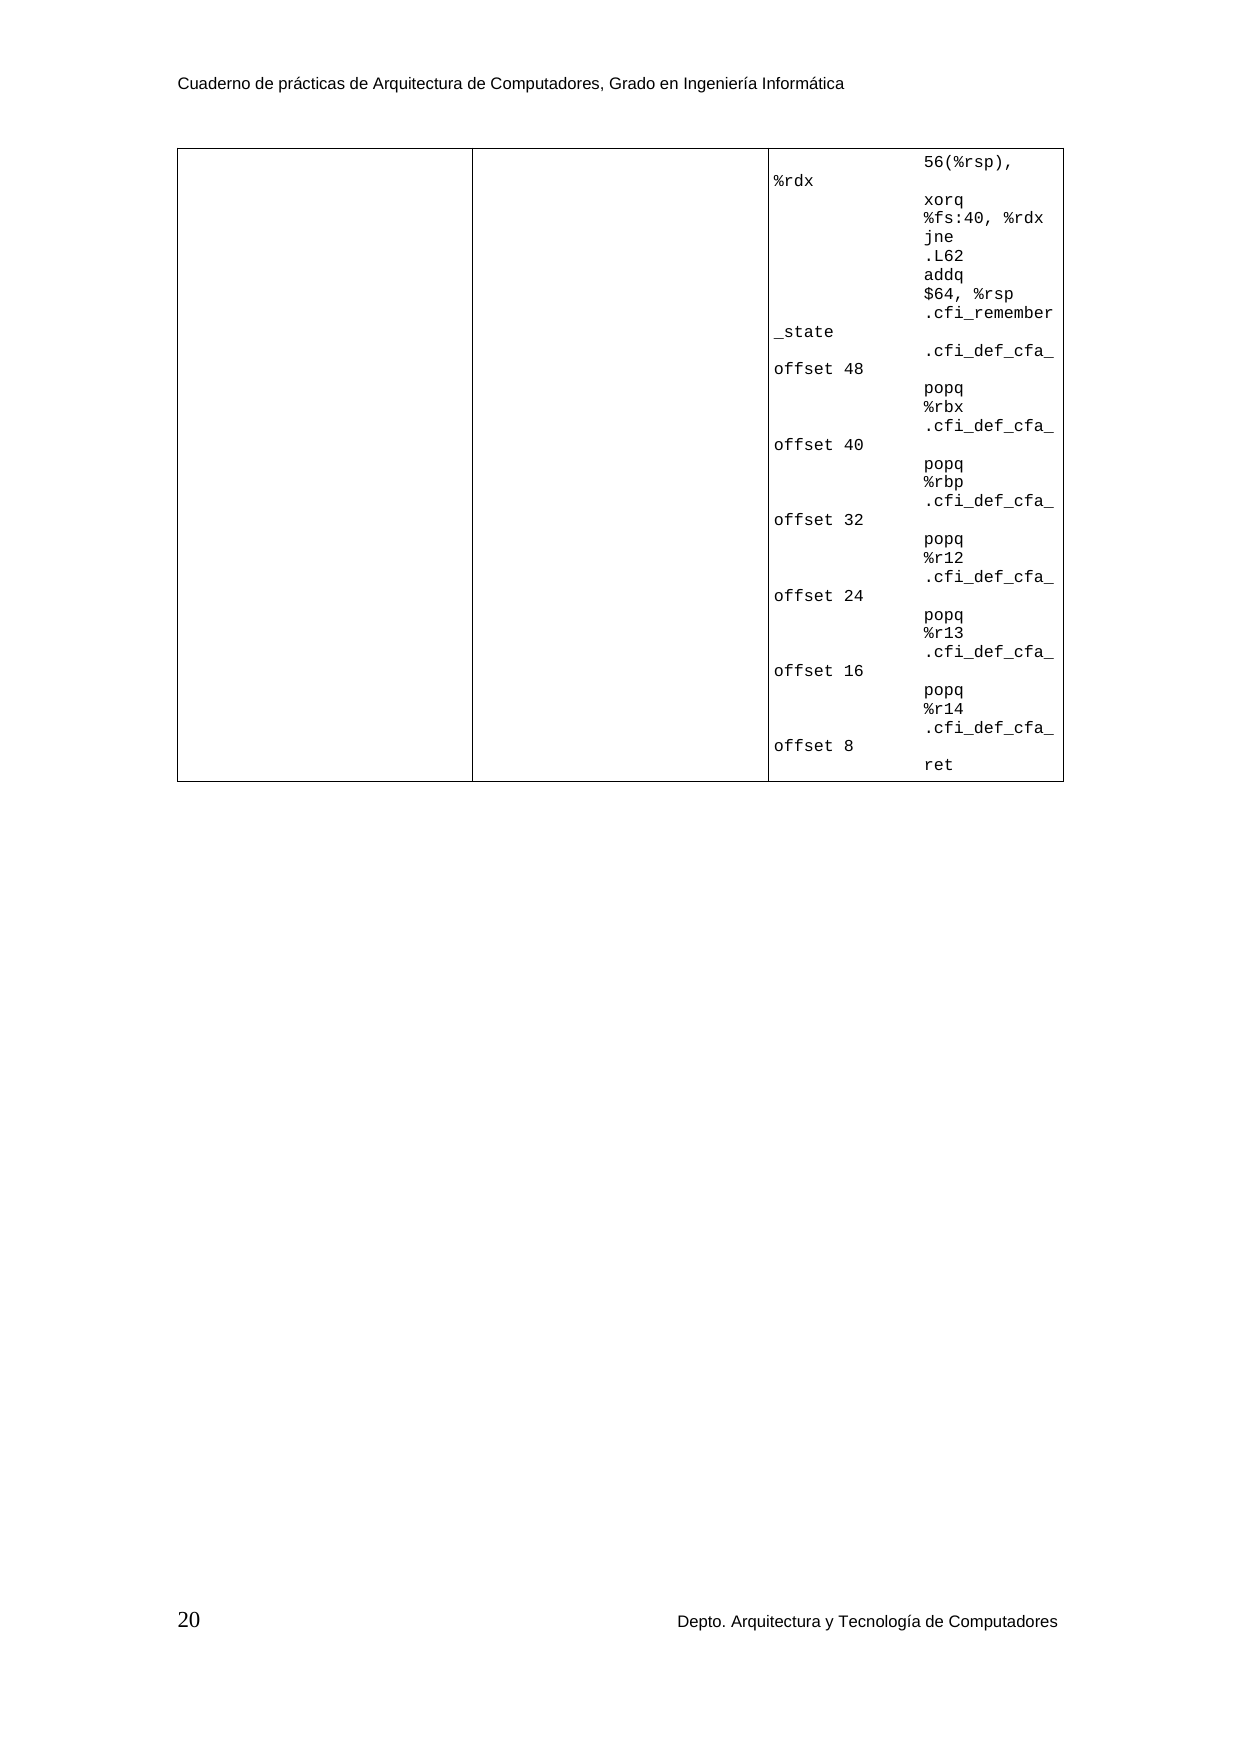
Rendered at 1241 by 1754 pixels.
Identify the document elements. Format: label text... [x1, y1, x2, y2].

table_cell 56(%rsp), %rdx xorq %fs:40, %rdx jne .L62 addq $64, %rsp .cfi_remember_state .cfi_def_cfa_offset 48 popq %rbx .cfi_def_cfa_offset 40 popq %rbp .cfi_def_cfa_offset 32 popq %r12 .cfi_def_cfa_offset 24 popq %r13 .cfi_def_cfa_offset 16 popq %r14 .cfi_def_cfa_offset 8 ret [769, 149, 1063, 781]
table_cell [473, 149, 768, 781]
table_cell [178, 149, 472, 781]
